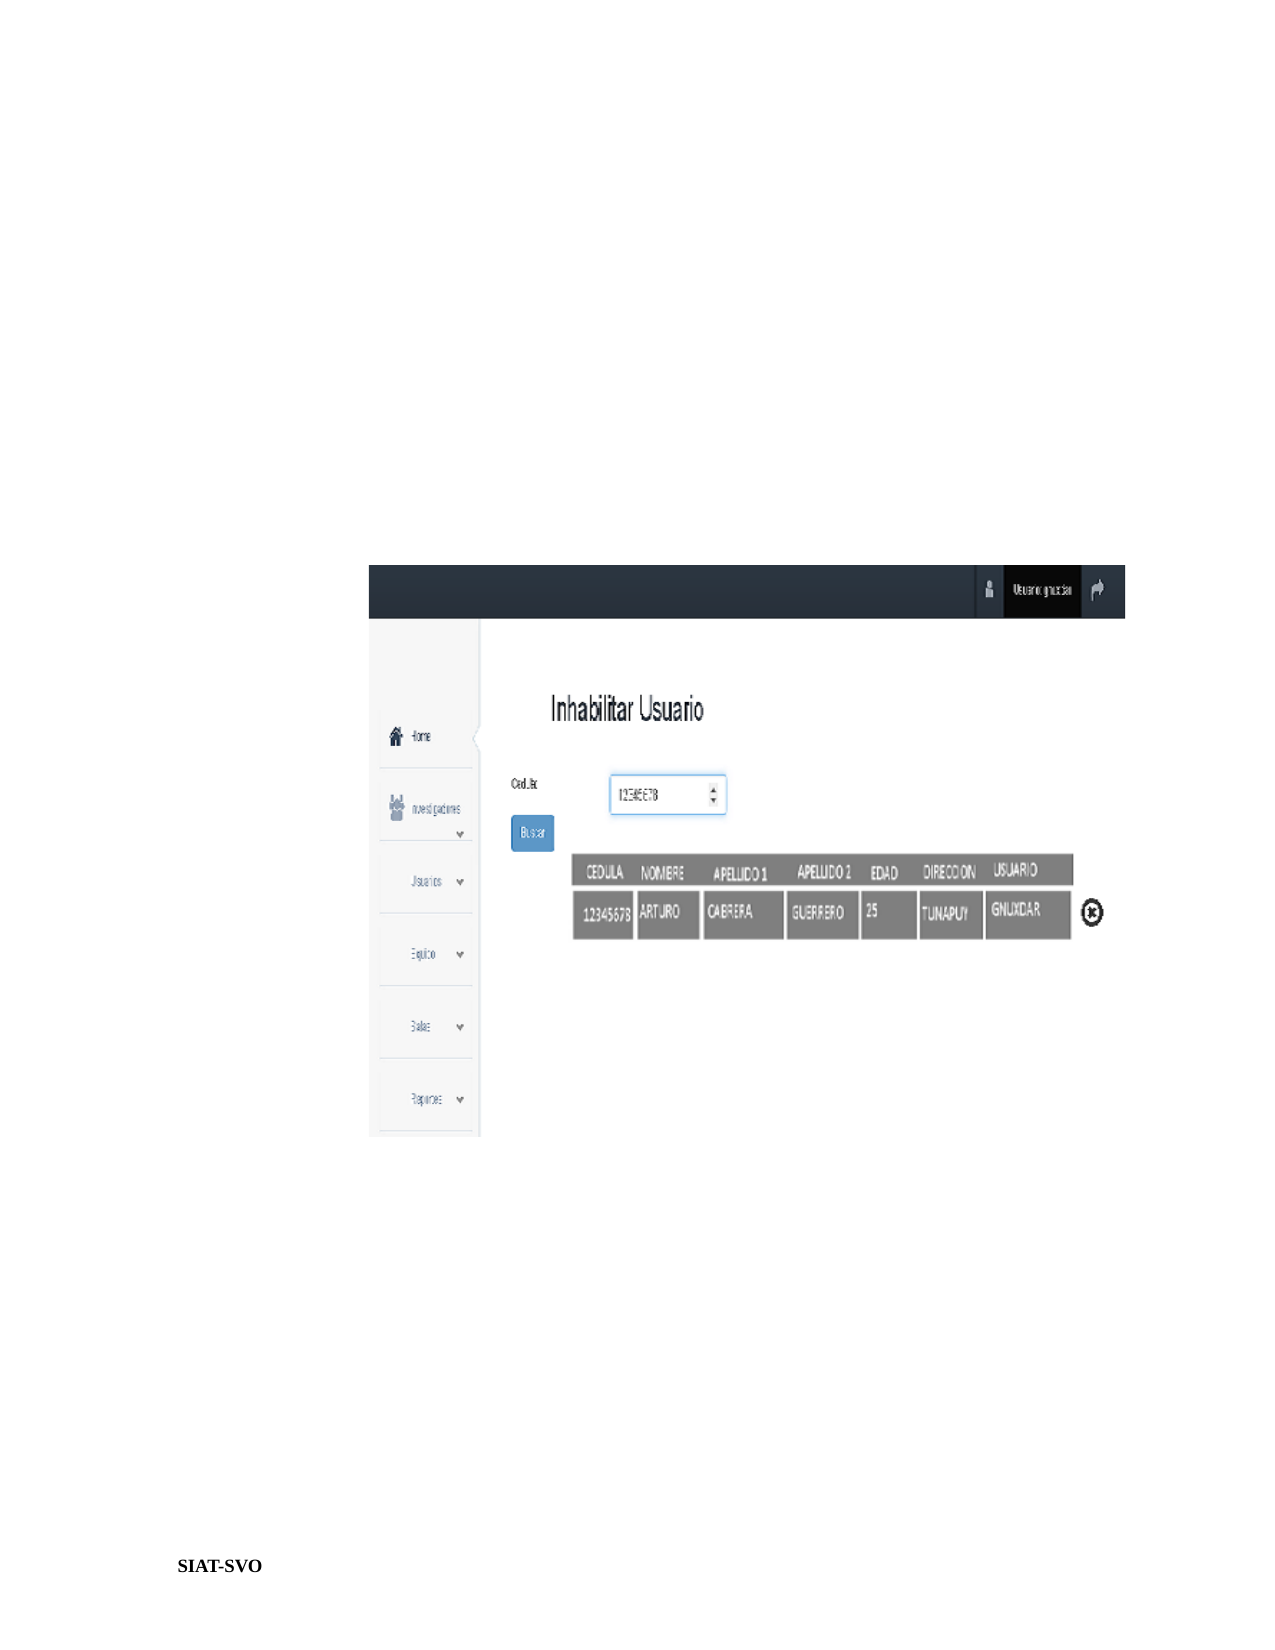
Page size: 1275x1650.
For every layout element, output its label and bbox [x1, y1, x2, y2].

picture [388, 565, 1128, 1141]
